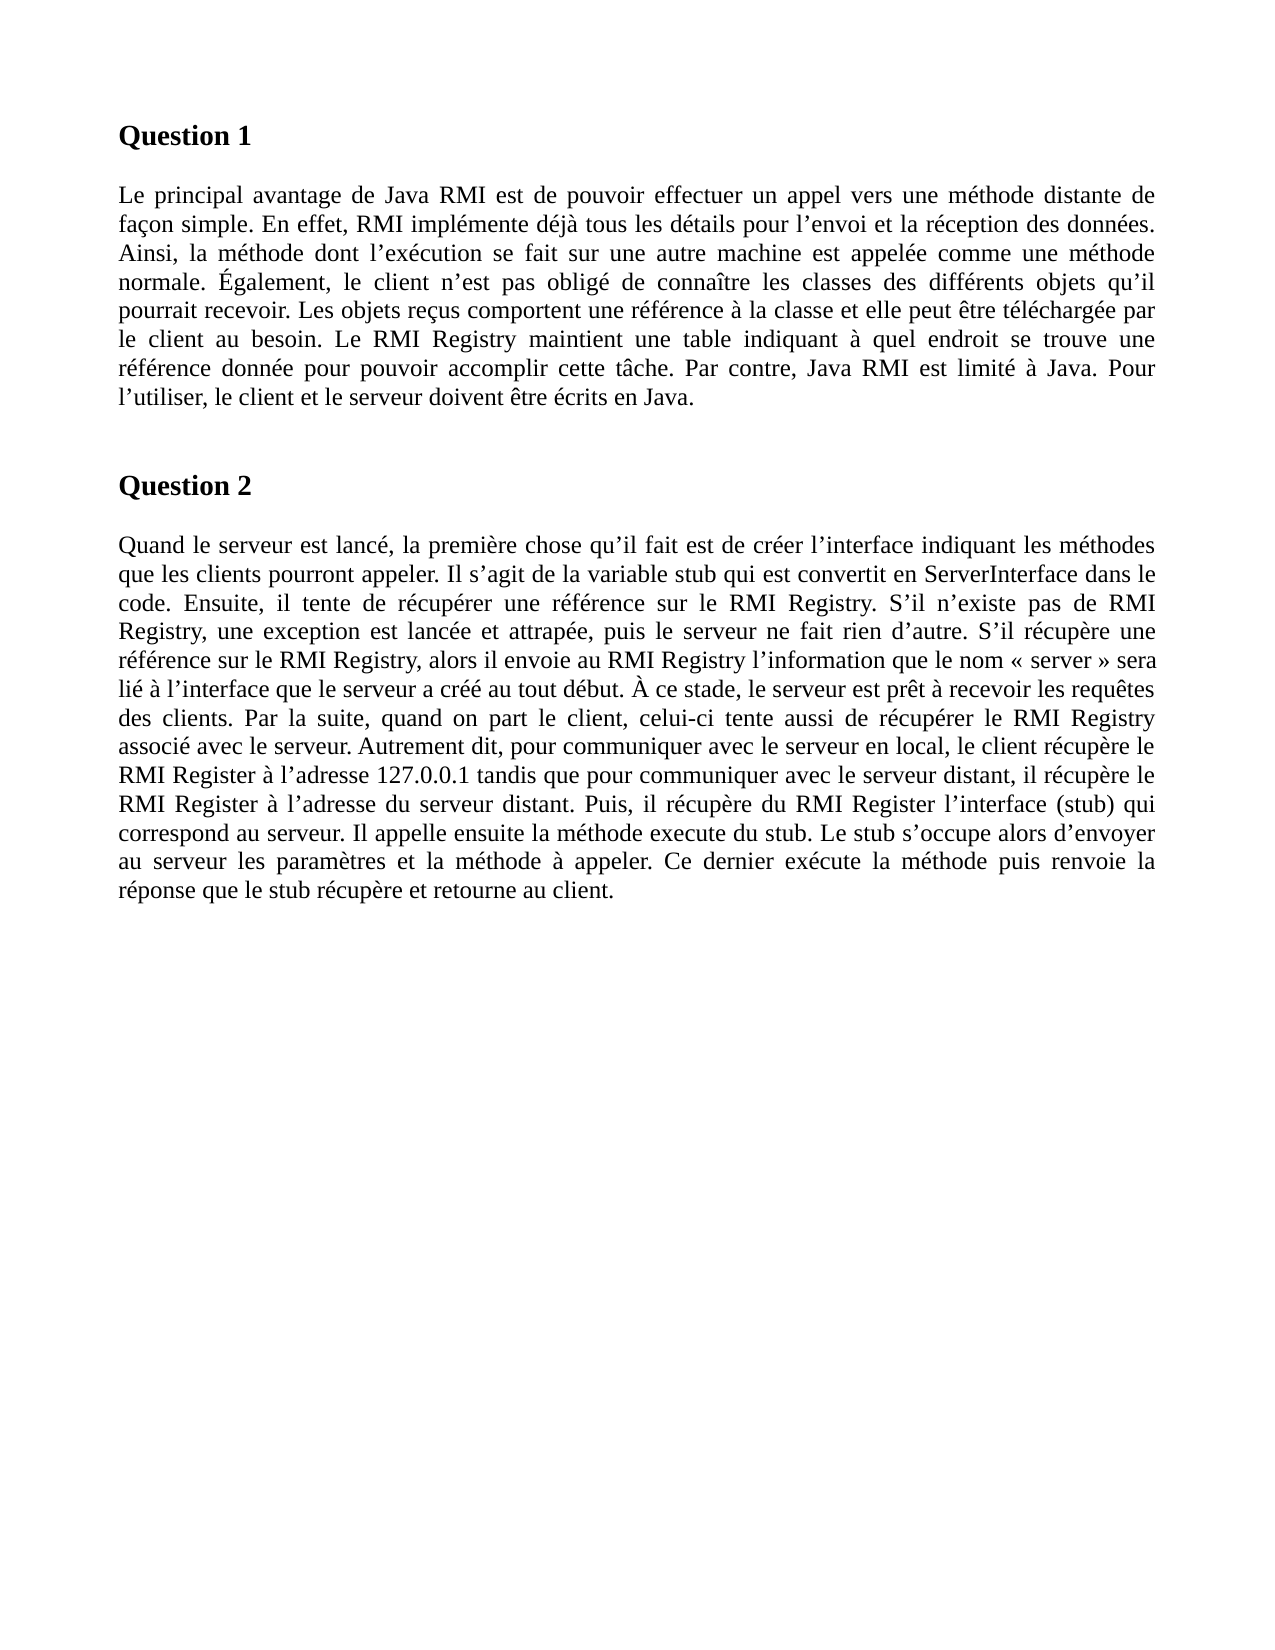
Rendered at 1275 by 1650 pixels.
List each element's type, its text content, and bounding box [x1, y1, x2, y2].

text Question 2 [118, 468, 1157, 501]
text Question 1 [118, 118, 1157, 152]
text Quand le serveur est lancé, la première chose qu’il fait est de créer l’interface indiquant les méthodes que les clients pourront appeler. Il s’agit de la variable stub qui est convertit en ServerInterface dans le code. Ensuite, il tente de récupérer une référence sur le RMI Registry. S’il n’existe pas de RMI Registry, une exception est lancée et attrapée, puis le serveur ne fait rien d’autre. S’il récupère une référence sur le RMI Registry, alors il envoie au RMI Registry l’information que le nom « server » sera lié à l’interface que le serveur a créé au tout début. À ce stade, le serveur est prêt à recevoir les requêtes des clients. Par la suite, quand on part le client, celui-ci tente aussi de récupérer le RMI Registry associé avec le serveur. Autrement dit, pour communiquer avec le serveur en local, le client récupère le RMI Register à l’adresse 127.0.0.1 tandis que pour communiquer avec le serveur distant, il récupère le RMI Register à l’adresse du serveur distant. Puis, il récupère du RMI Register l’interface (stub) qui correspond au serveur. Il appelle ensuite la méthode execute du stub. Le stub s’occupe alors d’envoyer au serveur les paramètres et la méthode à appeler. Ce dernier exécute la méthode puis renvoie la réponse que le stub récupère et retourne au client. [118, 530, 1157, 904]
text Le principal avantage de Java RMI est de pouvoir effectuer un appel vers une méthode distante de façon simple. En effet, RMI implémente déjà tous les détails pour l’envoi et la réception des données. Ainsi, la méthode dont l’exécution se fait sur une autre machine est appelée comme une méthode normale. Également, le client n’est pas obligé de connaître les classes des différents objets qu’il pourrait recevoir. Les objets reçus comportent une référence à la classe et elle peut être téléchargée par le client au besoin. Le RMI Registry maintient une table indiquant à quel endroit se trouve une référence donnée pour pouvoir accomplir cette tâche. Par contre, Java RMI est limité à Java. Pour l’utiliser, le client et le serveur doivent être écrits en Java. [118, 180, 1157, 410]
